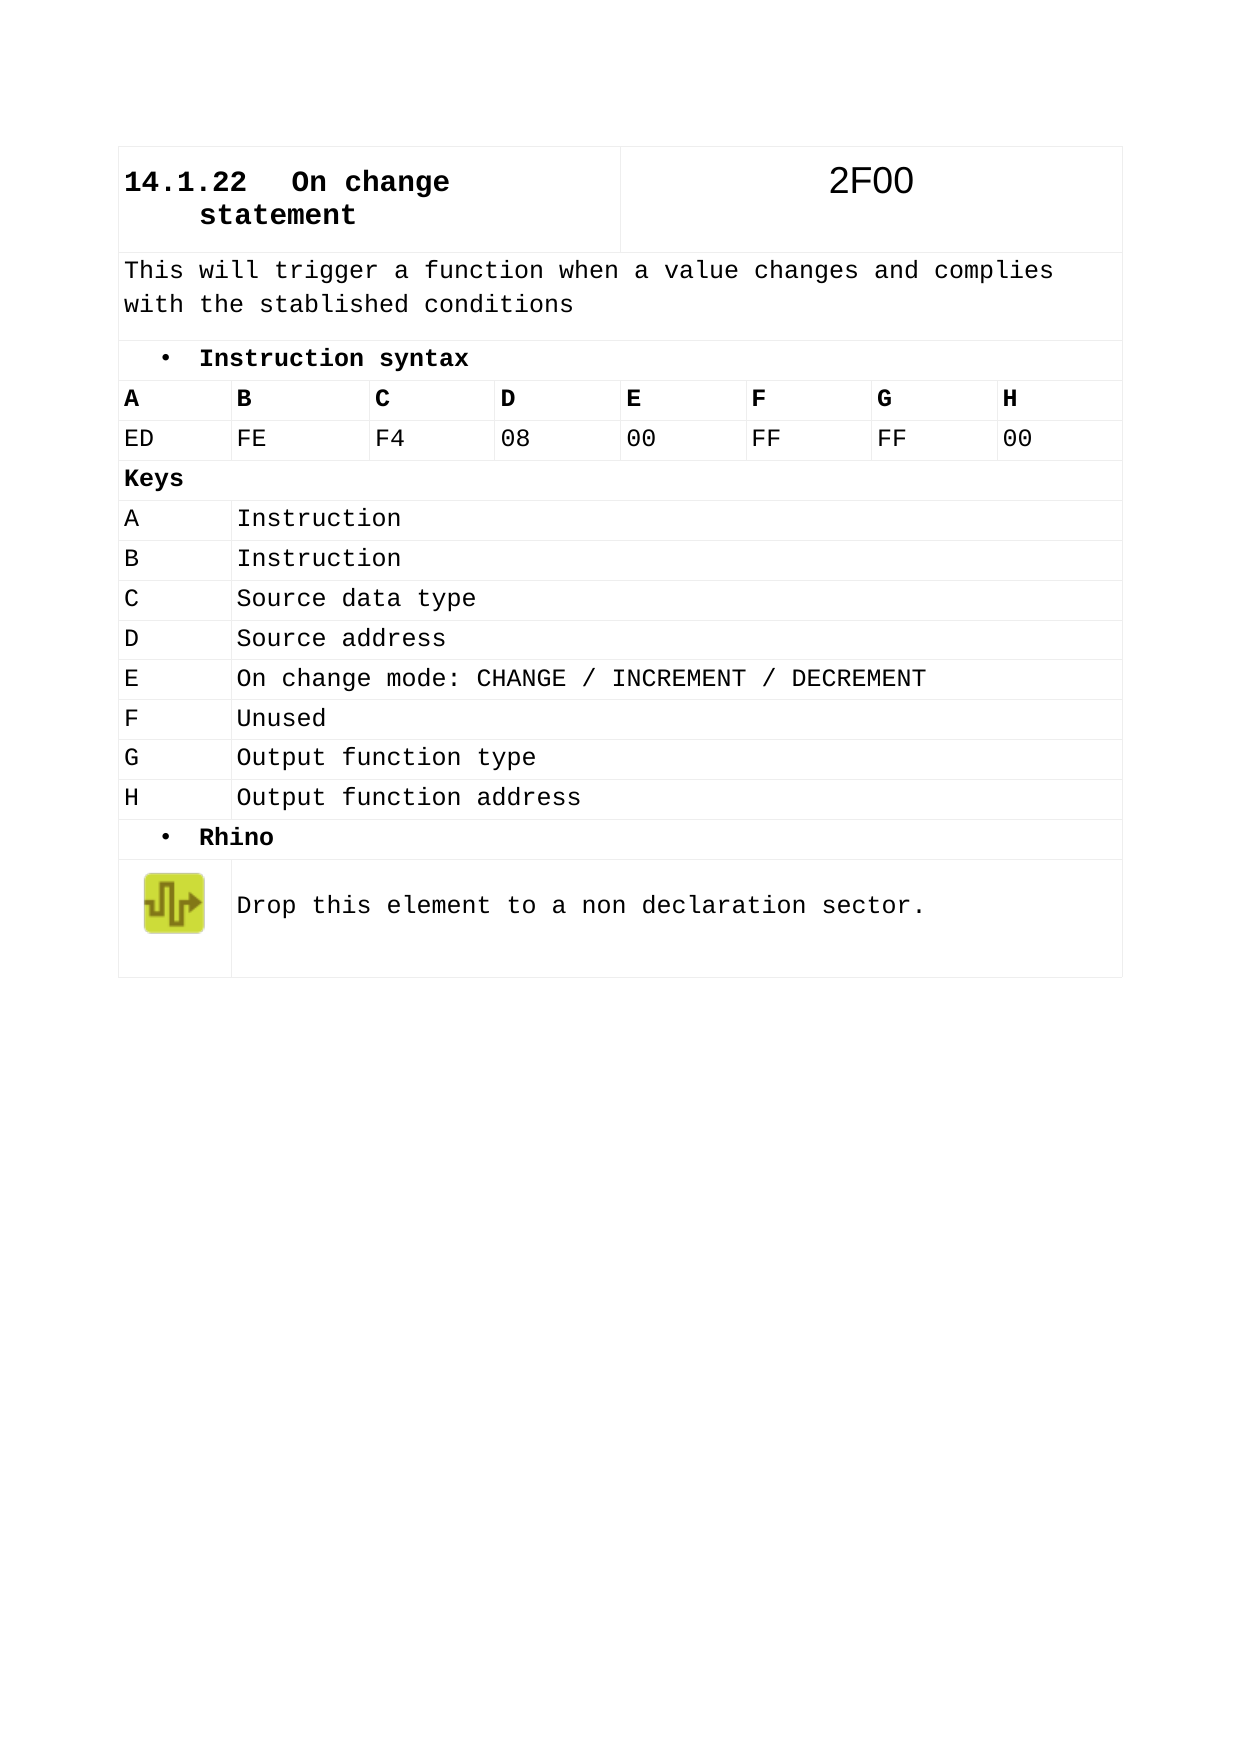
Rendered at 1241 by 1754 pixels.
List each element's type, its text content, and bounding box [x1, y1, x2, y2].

table_cell Rhino [119, 820, 1122, 859]
table_cell Source address [232, 621, 1122, 659]
table_cell B [119, 541, 231, 579]
picture [135, 864, 214, 943]
table_cell On change mode: CHANGE / INCREMENT / DECREMENT [232, 660, 1122, 699]
table_cell F [119, 700, 231, 739]
table_cell A [119, 381, 231, 420]
table_cell Source data type [232, 581, 1122, 619]
table_cell Drop this element to a non declaration sector. [232, 860, 1122, 977]
table_cell Unused [232, 700, 1122, 739]
table_cell F [747, 381, 871, 420]
table_cell FF [747, 421, 871, 460]
table_cell G [872, 381, 997, 420]
table_cell C [370, 381, 494, 420]
table_cell B [232, 381, 369, 420]
table_cell A [119, 501, 231, 540]
table_cell Instruction [232, 501, 1122, 540]
table_cell C [119, 581, 231, 619]
table_cell 00 [621, 421, 746, 460]
table_cell [119, 860, 231, 977]
table_cell FF [872, 421, 997, 460]
table_cell This will trigger a function when a value changes and complies with the stablished conditions [119, 253, 1122, 340]
table_header 2F00 [621, 147, 1122, 252]
table_cell Instruction syntax [119, 341, 1122, 380]
table_cell F4 [370, 421, 494, 460]
table_cell E [119, 660, 231, 699]
table_cell D [119, 621, 231, 659]
table_cell Keys [119, 461, 1122, 500]
table_cell Output function address [232, 780, 1122, 819]
table_cell D [495, 381, 620, 420]
table_cell Output function type [232, 740, 1122, 779]
table_cell FE [232, 421, 369, 460]
table_cell 00 [998, 421, 1122, 460]
table_cell 08 [495, 421, 620, 460]
table_cell H [998, 381, 1122, 420]
table_cell G [119, 740, 231, 779]
table_cell Instruction [232, 541, 1122, 579]
table_cell H [119, 780, 231, 819]
table_header On change statement [119, 147, 620, 252]
table_cell ED [119, 421, 231, 460]
table_cell E [621, 381, 746, 420]
